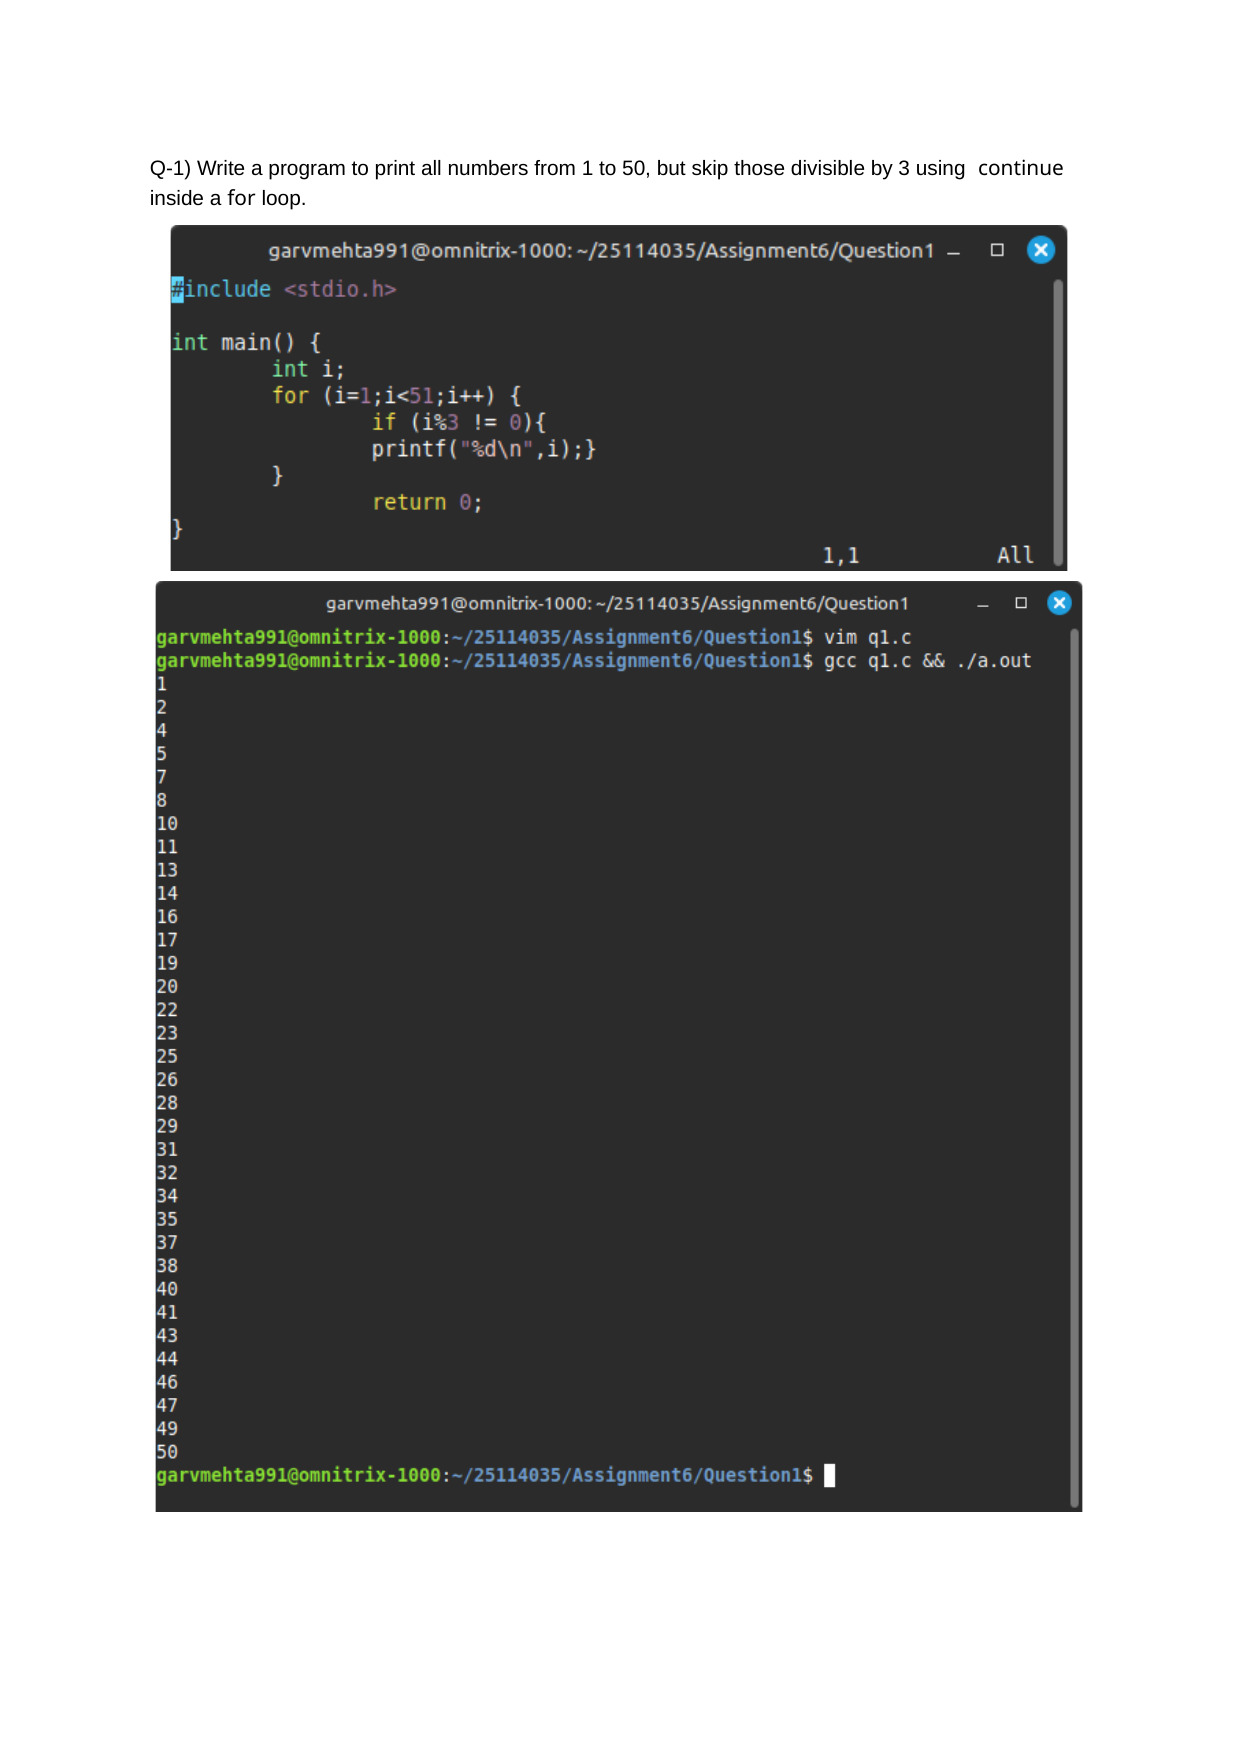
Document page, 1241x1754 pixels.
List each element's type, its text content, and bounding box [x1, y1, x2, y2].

picture [155, 581, 1083, 1512]
text Q-1) Write a program to print all numbers from 1 to 50, but skip those divisible by 3 using continue inside a for loop. [149, 153, 1077, 211]
picture [170, 225, 1068, 571]
